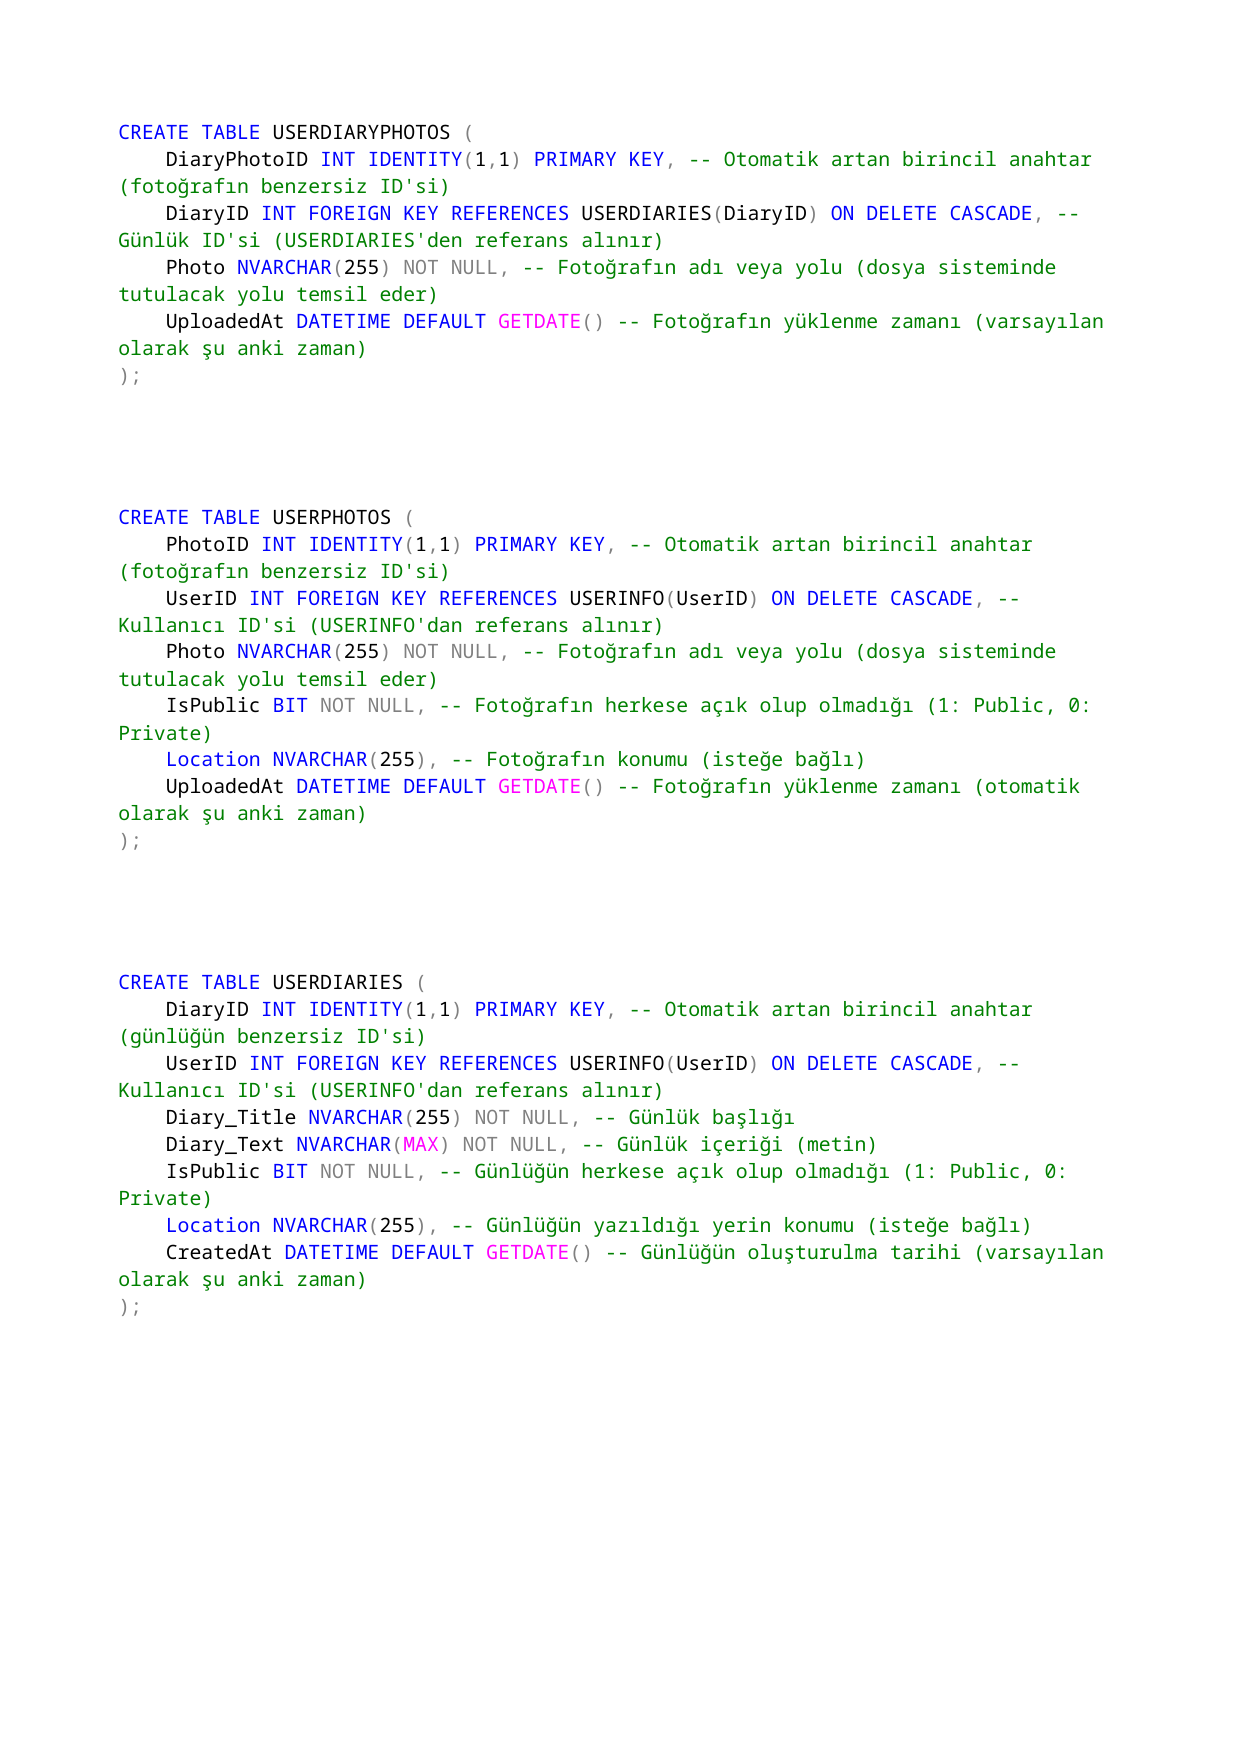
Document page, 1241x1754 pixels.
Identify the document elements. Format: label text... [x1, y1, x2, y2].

text PhotoID INT IDENTITY(1,1) PRIMARY KEY, -- Otomatik artan birincil anahtar (fotoğrafın benzersiz ID'si) [118, 530, 1122, 584]
text Photo NVARCHAR(255) NOT NULL, -- Fotoğrafın adı veya yolu (dosya sisteminde tutulacak yolu temsil eder) [118, 253, 1122, 307]
text IsPublic BIT NOT NULL, -- Günlüğün herkese açık olup olmadığı (1: Public, 0: Private) [118, 1157, 1122, 1211]
text Location NVARCHAR(255), -- Fotoğrafın konumu (isteğe bağlı) [118, 746, 1122, 773]
text Diary_Title NVARCHAR(255) NOT NULL, -- Günlük başlığı [118, 1103, 1122, 1131]
text Diary_Text NVARCHAR(MAX) NOT NULL, -- Günlük içeriği (metin) [118, 1131, 1122, 1157]
text Location NVARCHAR(255), -- Günlüğün yazıldığı yerin konumu (isteğe bağlı) [118, 1211, 1122, 1238]
text CREATE TABLE USERPHOTOS ( [118, 503, 1122, 530]
text UploadedAt DATETIME DEFAULT GETDATE() -- Fotoğrafın yüklenme zamanı (otomatik olarak şu anki zaman) [118, 773, 1122, 827]
text ); [118, 827, 1122, 854]
text UserID INT FOREIGN KEY REFERENCES USERINFO(UserID) ON DELETE CASCADE, -- Kullanıcı ID'si (USERINFO'dan referans alınır) [118, 1049, 1122, 1103]
text DiaryPhotoID INT IDENTITY(1,1) PRIMARY KEY, -- Otomatik artan birincil anahtar (fotoğrafın benzersiz ID'si) [118, 145, 1122, 199]
text CREATE TABLE USERDIARYPHOTOS ( [118, 118, 1122, 145]
text Photo NVARCHAR(255) NOT NULL, -- Fotoğrafın adı veya yolu (dosya sisteminde tutulacak yolu temsil eder) [118, 638, 1122, 692]
text ); [118, 361, 1122, 388]
text DiaryID INT FOREIGN KEY REFERENCES USERDIARIES(DiaryID) ON DELETE CASCADE, -- Günlük ID'si (USERDIARIES'den referans alınır) [118, 199, 1122, 253]
text DiaryID INT IDENTITY(1,1) PRIMARY KEY, -- Otomatik artan birincil anahtar (günlüğün benzersiz ID'si) [118, 996, 1122, 1049]
text UserID INT FOREIGN KEY REFERENCES USERINFO(UserID) ON DELETE CASCADE, -- Kullanıcı ID'si (USERINFO'dan referans alınır) [118, 584, 1122, 638]
text UploadedAt DATETIME DEFAULT GETDATE() -- Fotoğrafın yüklenme zamanı (varsayılan olarak şu anki zaman) [118, 307, 1122, 361]
text ); [118, 1292, 1122, 1319]
text IsPublic BIT NOT NULL, -- Fotoğrafın herkese açık olup olmadığı (1: Public, 0: Private) [118, 692, 1122, 746]
text CreatedAt DATETIME DEFAULT GETDATE() -- Günlüğün oluşturulma tarihi (varsayılan olarak şu anki zaman) [118, 1238, 1122, 1292]
text CREATE TABLE USERDIARIES ( [118, 969, 1122, 996]
